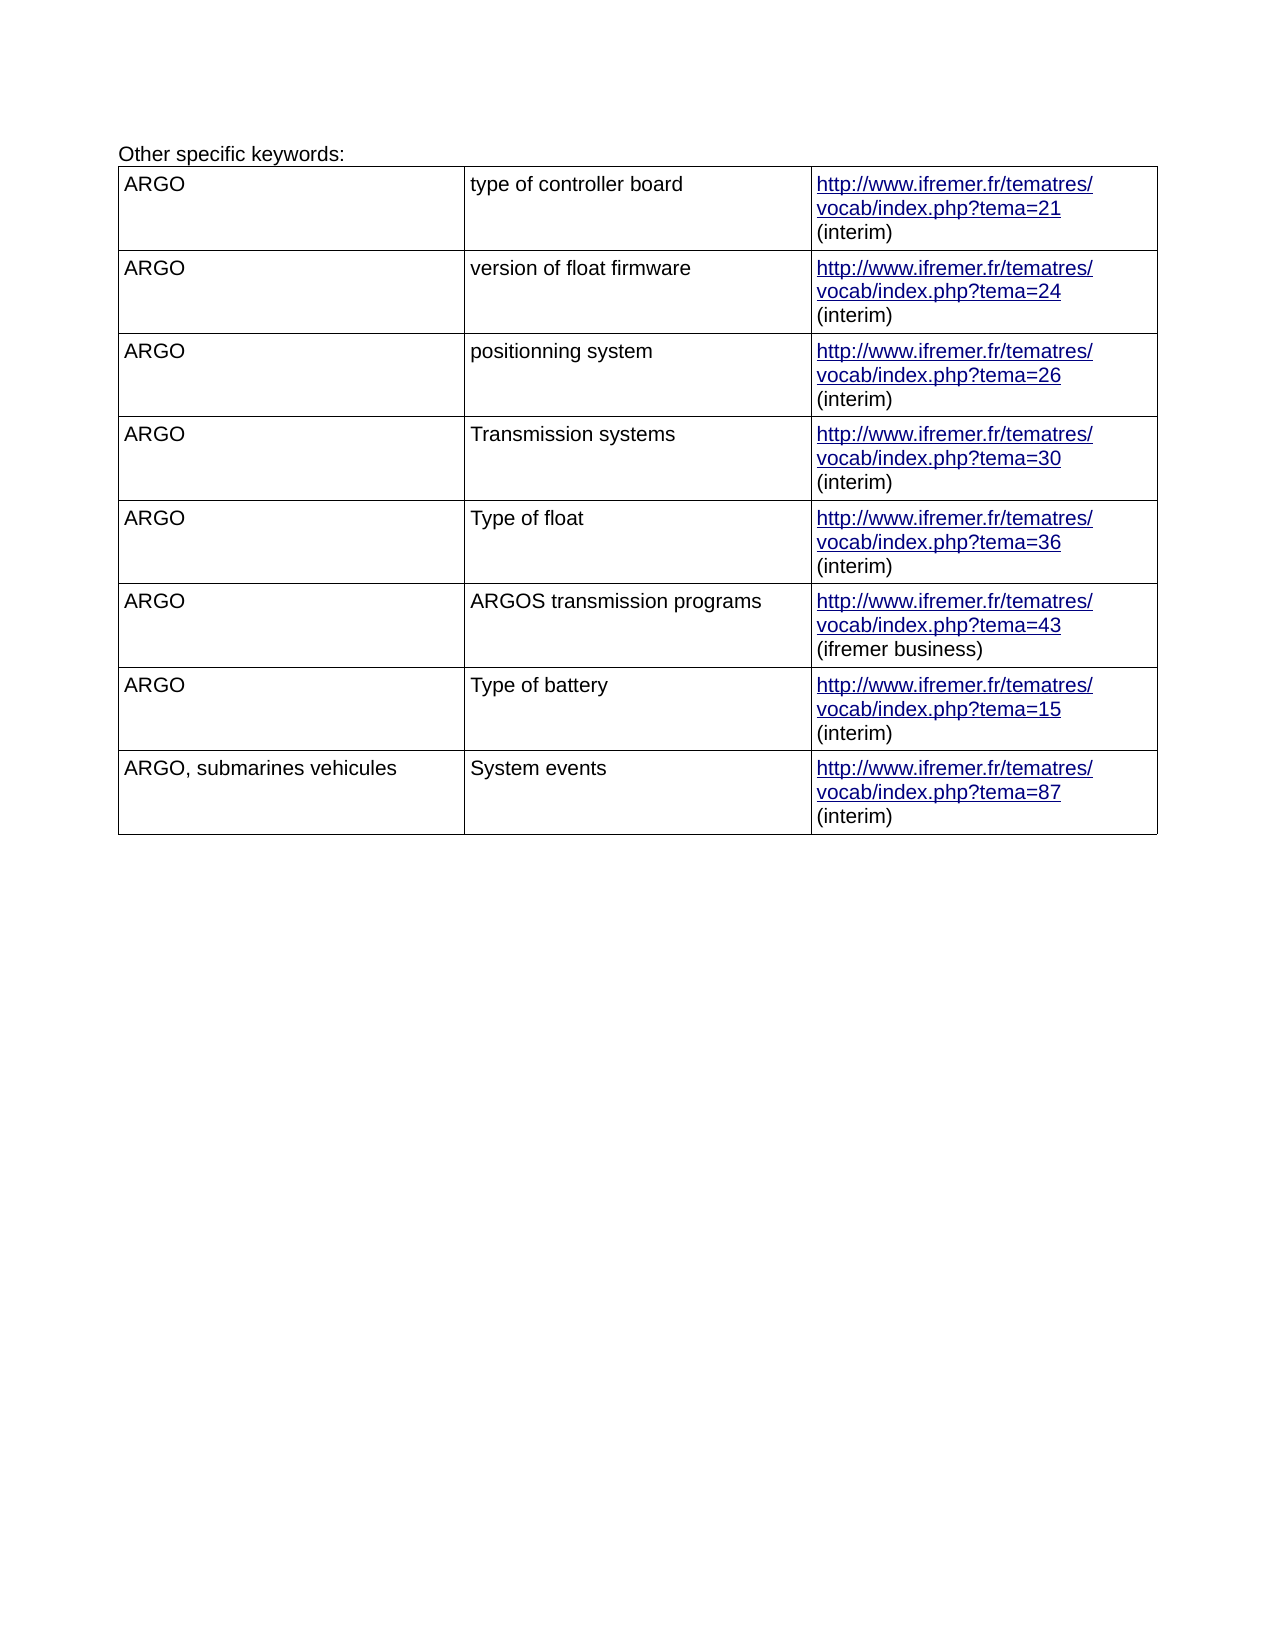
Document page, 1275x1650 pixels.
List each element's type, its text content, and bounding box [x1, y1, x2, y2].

table_cell http://www.ifremer.fr/tematres/vocab/index.php?tema=26 (interim) [812, 334, 1157, 416]
table_cell ARGO [119, 334, 464, 416]
table_cell System events [465, 751, 811, 833]
table_cell ARGO [119, 251, 464, 333]
table_cell ARGO [119, 501, 464, 583]
table_header ARGO [119, 167, 464, 249]
table_cell Transmission systems [465, 417, 811, 500]
table_cell ARGO, submarines vehicules [119, 751, 464, 833]
table_header http://www.ifremer.fr/tematres/vocab/index.php?tema=21 (interim) [812, 167, 1157, 249]
table_cell ARGO [119, 417, 464, 500]
table_cell version of float firmware [465, 251, 811, 333]
table_cell http://www.ifremer.fr/tematres/vocab/index.php?tema=30 (interim) [812, 417, 1157, 500]
table_cell ARGOS transmission programs [465, 584, 811, 667]
table_cell http://www.ifremer.fr/tematres/vocab/index.php?tema=15 (interim) [812, 668, 1157, 750]
table_header type of controller board [465, 167, 811, 249]
table_cell http://www.ifremer.fr/tematres/vocab/index.php?tema=43 (ifremer business) [812, 584, 1157, 667]
table_cell http://www.ifremer.fr/tematres/vocab/index.php?tema=36 (interim) [812, 501, 1157, 583]
table_cell positionning system [465, 334, 811, 416]
table_cell ARGO [119, 584, 464, 667]
table_cell ARGO [119, 668, 464, 750]
table_cell http://www.ifremer.fr/tematres/vocab/index.php?tema=24 (interim) [812, 251, 1157, 333]
table_cell Type of float [465, 501, 811, 583]
text Other specific keywords: [118, 142, 1157, 166]
table_cell Type of battery [465, 668, 811, 750]
table_cell http://www.ifremer.fr/tematres/vocab/index.php?tema=87 (interim) [812, 751, 1157, 833]
